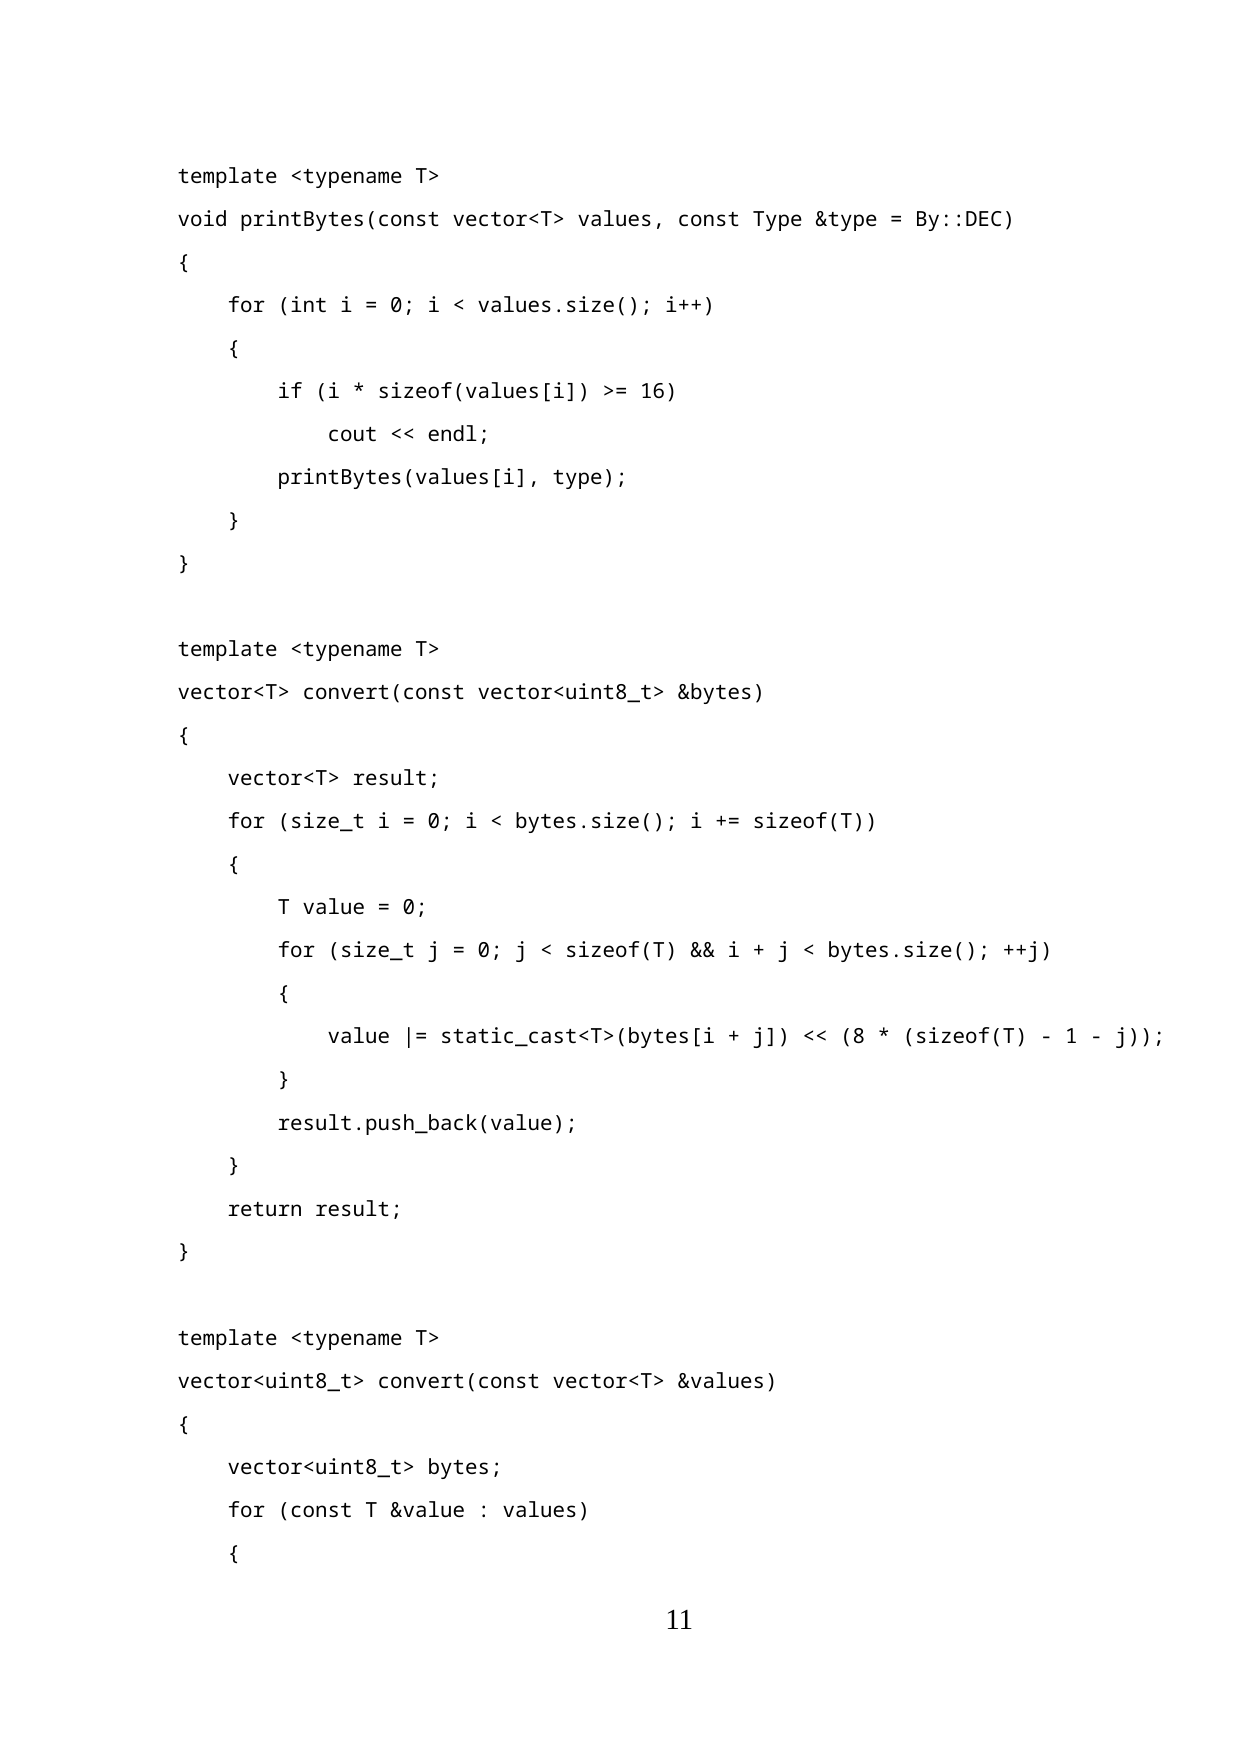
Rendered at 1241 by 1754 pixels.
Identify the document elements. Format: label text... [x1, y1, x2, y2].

text for (size_t i = 0; i < bytes.size(); i += sizeof(T)) [177, 806, 1181, 835]
text printBytes(values[i], type); [177, 462, 1181, 491]
text value |= static_cast<T>(bytes[i + j]) << (8 * (sizeof(T) - 1 - j)); [177, 1022, 1181, 1050]
text { [177, 1538, 1181, 1566]
text for (int i = 0; i < values.size(); i++) [177, 290, 1181, 319]
text template <typename T> [177, 1323, 1181, 1351]
text vector<T> result; [177, 763, 1181, 792]
text { [177, 1409, 1181, 1437]
text for (size_t j = 0; j < sizeof(T) && i + j < bytes.size(); ++j) [177, 936, 1181, 964]
text } [177, 1237, 1181, 1265]
text } [177, 505, 1181, 534]
text template <typename T> [177, 161, 1181, 189]
text return result; [177, 1194, 1181, 1222]
text for (const T &value : values) [177, 1495, 1181, 1523]
text { [177, 720, 1181, 749]
text { [177, 333, 1181, 362]
text vector<uint8_t> bytes; [177, 1452, 1181, 1480]
text } [177, 1151, 1181, 1179]
text if (i * sizeof(values[i]) >= 16) [177, 376, 1181, 405]
text vector<T> convert(const vector<uint8_t> &bytes) [177, 677, 1181, 706]
text T value = 0; [177, 892, 1181, 921]
text } [177, 1064, 1181, 1093]
text void printBytes(const vector<T> values, const Type &type = By::DEC) [177, 204, 1181, 233]
text { [177, 978, 1181, 1007]
text { [177, 247, 1181, 276]
text cout << endl; [177, 419, 1181, 448]
text template <typename T> [177, 634, 1181, 663]
text } [177, 548, 1181, 577]
text vector<uint8_t> convert(const vector<T> &values) [177, 1366, 1181, 1394]
text { [177, 849, 1181, 878]
text result.push_back(value); [177, 1108, 1181, 1136]
